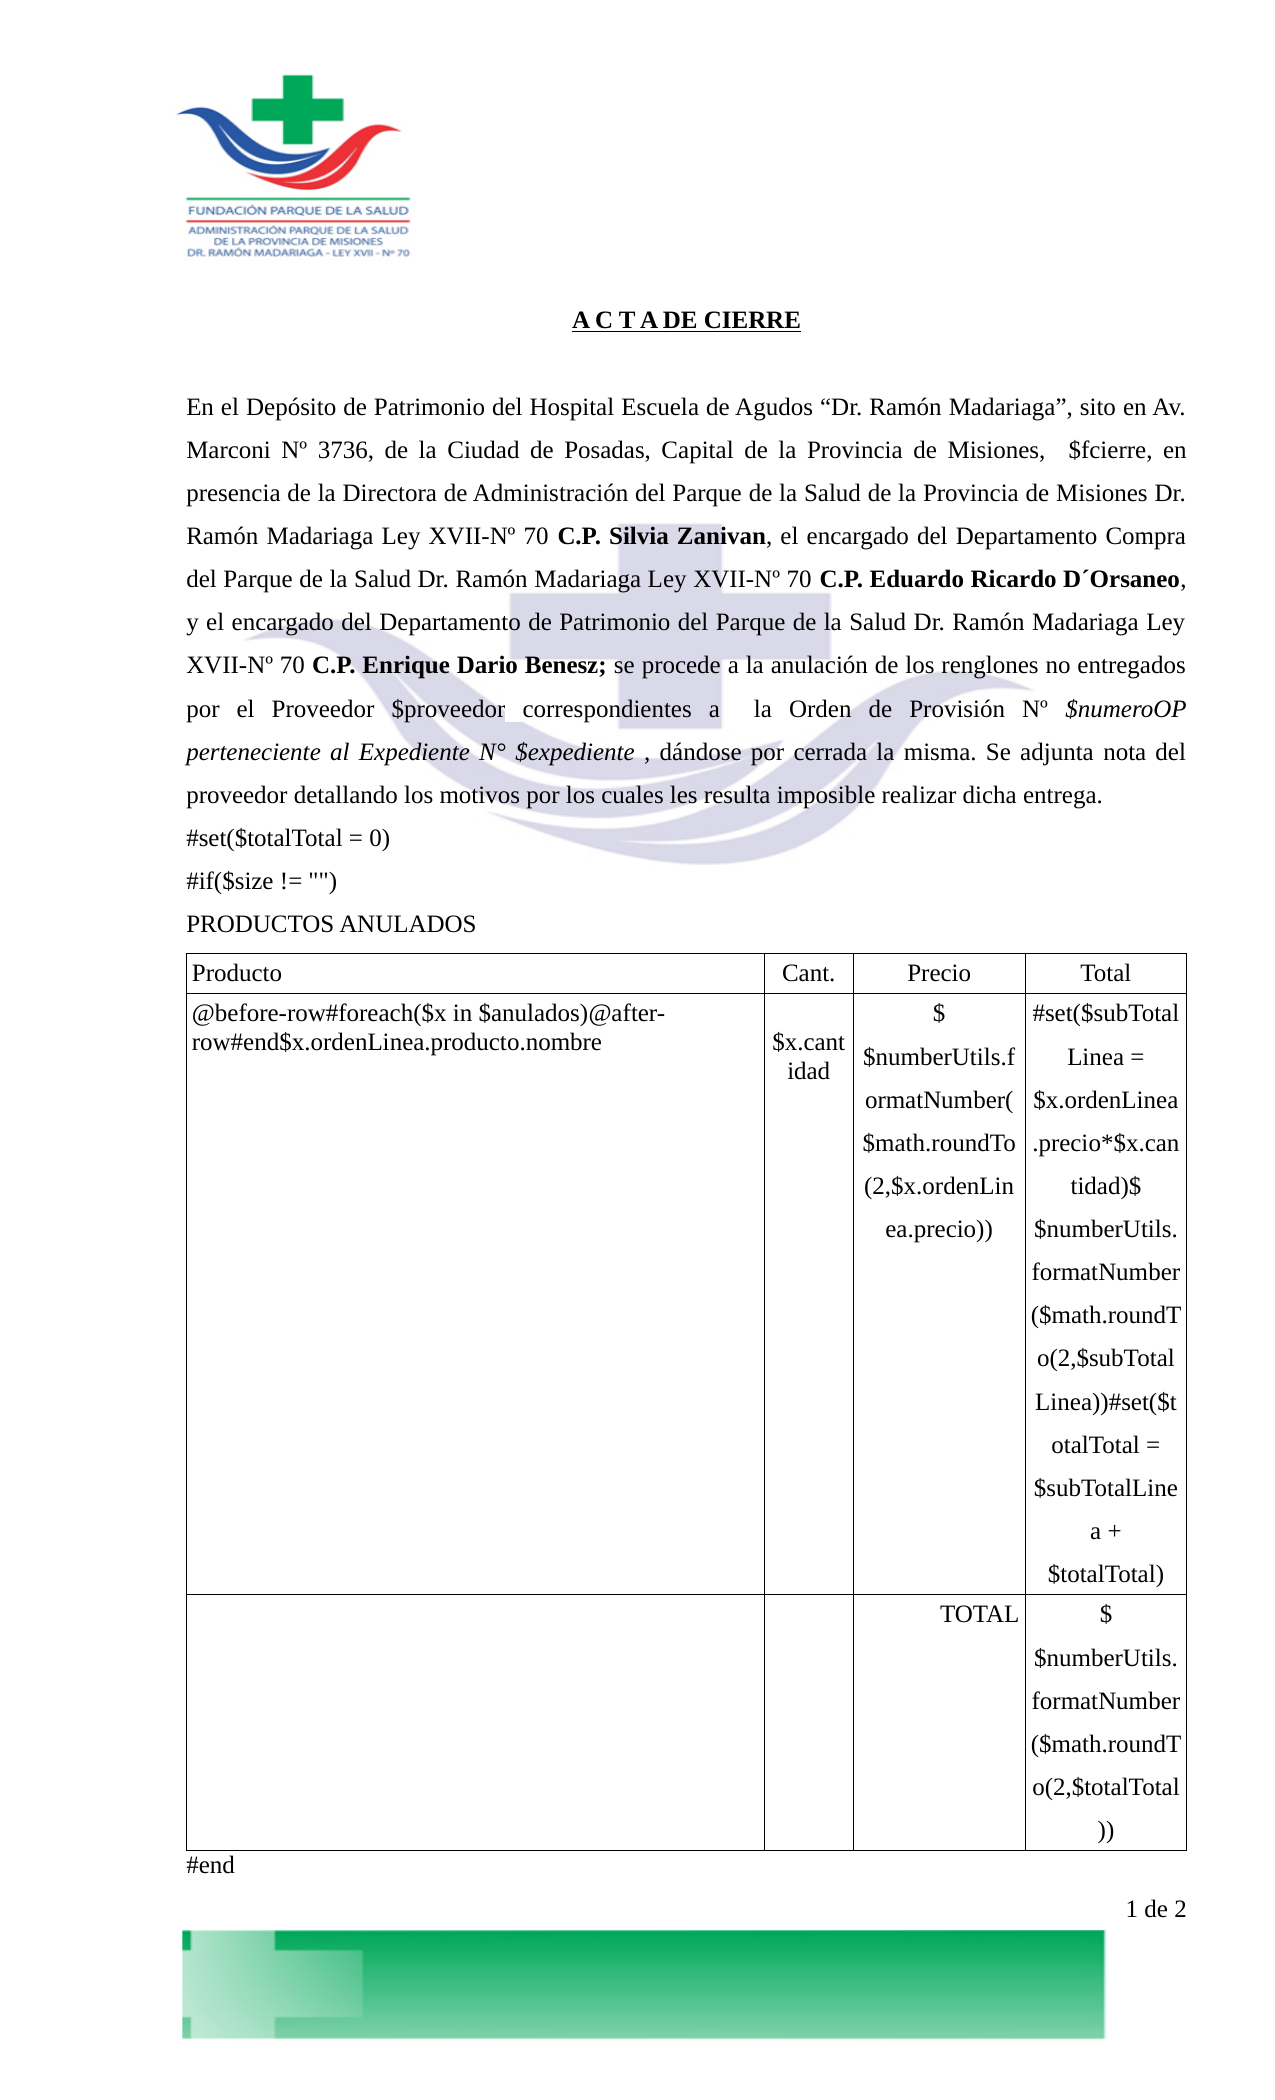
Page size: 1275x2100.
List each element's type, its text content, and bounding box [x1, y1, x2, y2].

table_cell TOTAL [854, 1595, 1025, 1849]
picture [182, 1930, 1108, 2042]
table_header Cant. [765, 954, 853, 993]
table_cell $$numberUtils.formatNumber($math.roundTo(2,$totalTotal)) [1026, 1595, 1186, 1849]
table_cell @before-row#foreach($x in $anulados)@after-row#end$x.ordenLinea.producto.nombre [187, 994, 764, 1594]
picture [173, 62, 420, 263]
text #if($size != "") [1062, 866, 1186, 895]
table_cell $x.cantidad [765, 994, 853, 1594]
text #if($size != "") [186, 866, 241, 895]
table_cell $$numberUtils.formatNumber($math.roundTo(2,$x.ordenLinea.precio)) [854, 994, 1025, 1594]
picture [241, 427, 1062, 904]
text #set($totalTotal = 0) [186, 823, 241, 852]
text #end [186, 1851, 1186, 1878]
table_header Total [1026, 954, 1186, 993]
table_header Producto [187, 954, 764, 993]
text #set($totalTotal = 0) [1062, 823, 1186, 852]
table_header Precio [854, 954, 1025, 993]
text En el Depósito de Patrimonio del Hospital Escuela de Agudos “Dr. Ramón Madariaga”, sito en Av. Marconi Nº 3736, de la Ciudad de Posadas, Capital de la Provincia de Misiones, $fcierre, en presencia de la Directora de Administración del Parque de la Salud de la Provincia de Misiones Dr. Ramón Madariaga Ley XVII-Nº 70 C.P. Silvia Zanivan, el encargado del Departamento Compra del Parque de la Salud Dr. Ramón Madariaga Ley XVII-Nº 70 C.P. Eduardo Ricardo D´Orsaneo, y el encargado del Departamento de Patrimonio del Parque de la Salud Dr. Ramón Madariaga Ley XVII-Nº 70 C.P. Enrique Dario Benesz; se procede a la anulación de los renglones no entregados por el Proveedor $proveedor correspondientes a la Orden de Provisión Nº $numeroOP perteneciente al Expediente N° $expediente , dándose por cerrada la misma. Se adjunta nota del proveedor detallando los motivos por los cuales les resulta imposible realizar dicha entrega. [186, 392, 1186, 809]
table_cell #set($subTotalLinea = $x.ordenLinea.precio*$x.cantidad)$$numberUtils.formatNumber($math.roundTo(2,$subTotalLinea))#set($totalTotal = $subTotalLinea + $totalTotal) [1026, 994, 1186, 1594]
table_cell [765, 1595, 853, 1849]
text A C T A DE CIERRE [186, 306, 1186, 334]
text PRODUCTOS ANULADOS [186, 909, 1186, 938]
table_cell [187, 1595, 764, 1849]
